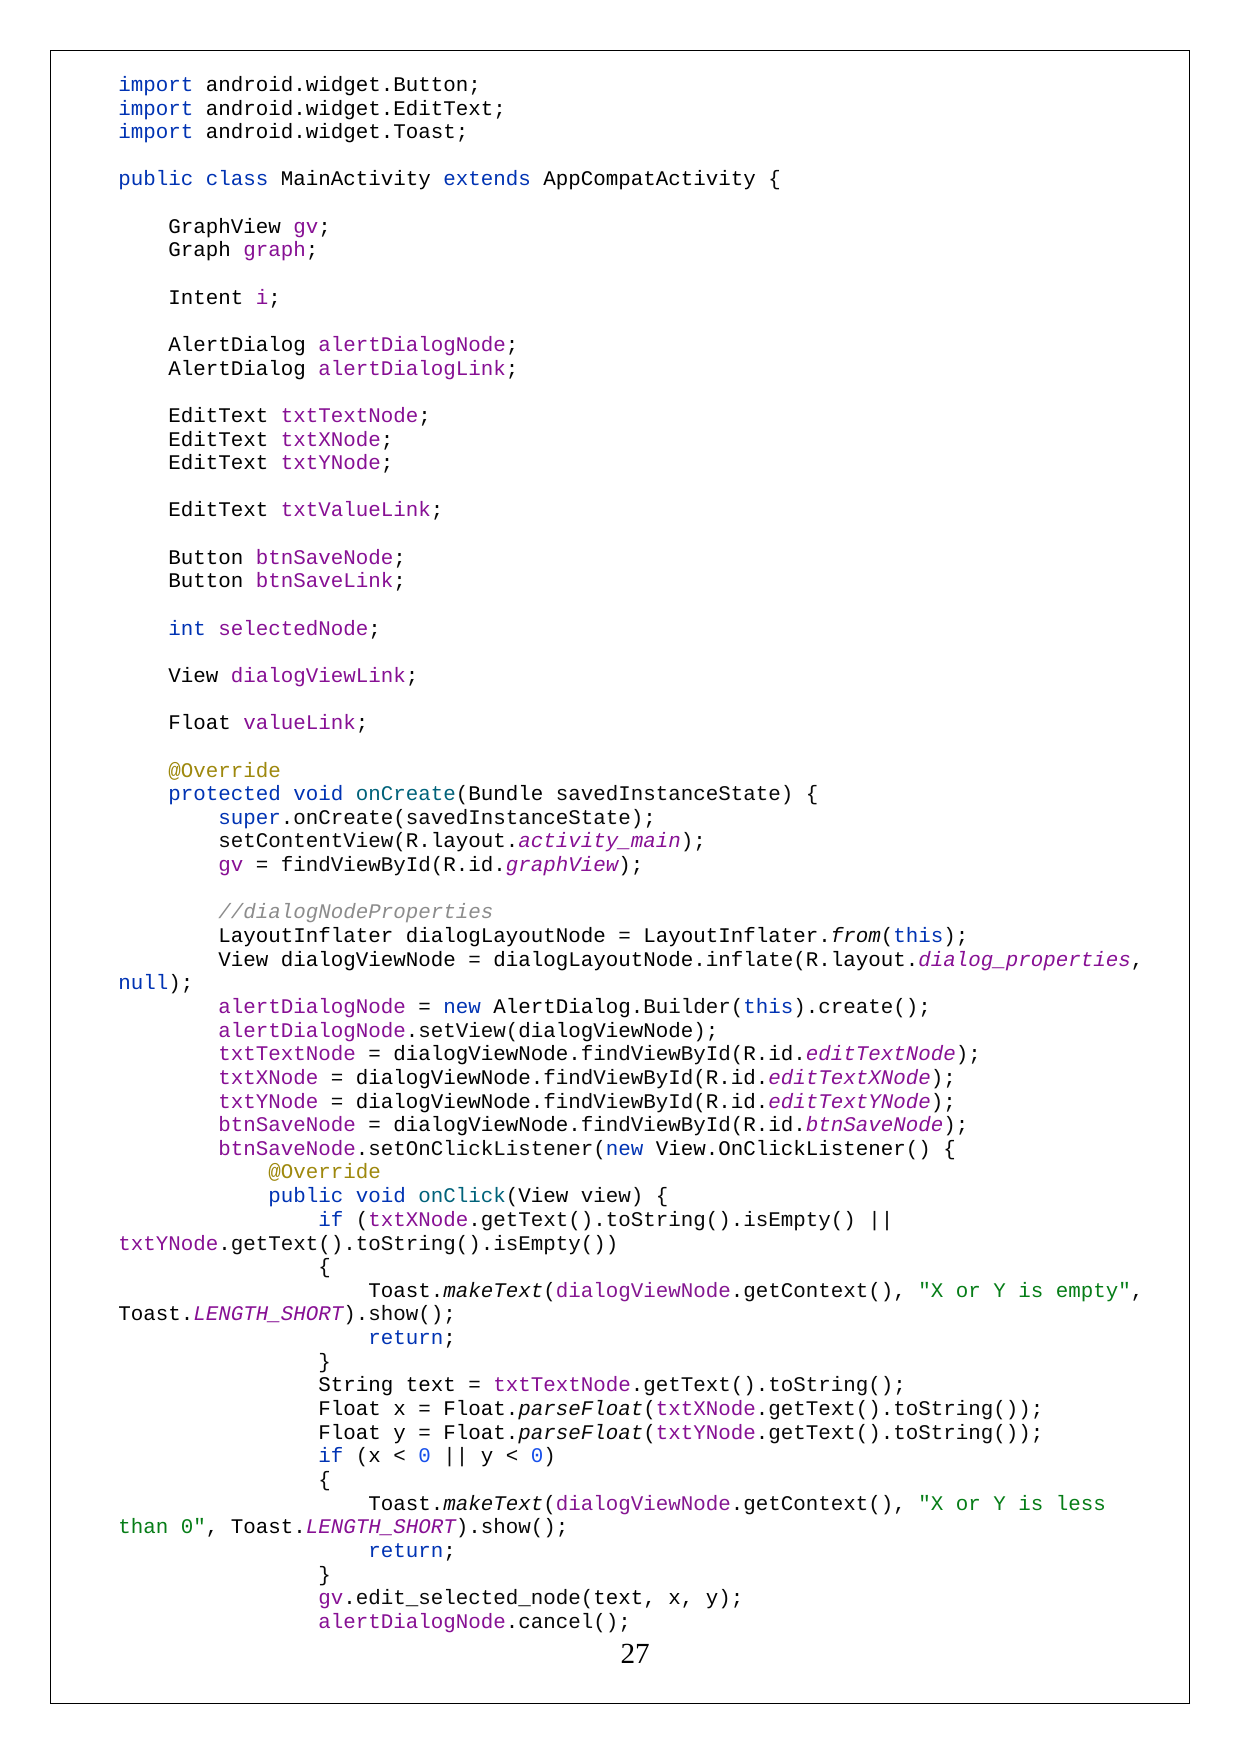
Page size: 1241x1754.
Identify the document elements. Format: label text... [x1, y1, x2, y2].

text import android.widget.Button; import android.widget.EditText; import android.widget.Toast; public class MainActivity extends AppCompatActivity { GraphView gv; Graph graph; Intent i; AlertDialog alertDialogNode; AlertDialog alertDialogLink; EditText txtTextNode; EditText txtXNode; EditText txtYNode; EditText txtValueLink; Button btnSaveNode; Button btnSaveLink; int selectedNode; View dialogViewLink; Float valueLink; @Override protected void onCreate(Bundle savedInstanceState) { super.onCreate(savedInstanceState); setContentView(R.layout.activity_main); gv = findViewById(R.id.graphView); //dialogNodeProperties LayoutInflater dialogLayoutNode = LayoutInflater.from(this); View dialogViewNode = dialogLayoutNode.inflate(R.layout.dialog_properties, null); alertDialogNode = new AlertDialog.Builder(this).create(); alertDialogNode.setView(dialogViewNode); txtTextNode = dialogViewNode.findViewById(R.id.editTextNode); txtXNode = dialogViewNode.findViewById(R.id.editTextXNode); txtYNode = dialogViewNode.findViewById(R.id.editTextYNode); btnSaveNode = dialogViewNode.findViewById(R.id.btnSaveNode); btnSaveNode.setOnClickListener(new View.OnClickListener() { @Override public void onClick(View view) { if (txtXNode.getText().toString().isEmpty() || txtYNode.getText().toString().isEmpty()) { Toast.makeText(dialogViewNode.getContext(), "X or Y is empty", Toast.LENGTH_SHORT).show(); return; } String text = txtTextNode.getText().toString(); Float x = Float.parseFloat(txtXNode.getText().toString()); Float y = Float.parseFloat(txtYNode.getText().toString()); if (x < 0 || y < 0) { Toast.makeText(dialogViewNode.getContext(), "X or Y is less than 0", Toast.LENGTH_SHORT).show(); return; } gv.edit_selected_node(text, x, y); alertDialogNode.cancel(); [118, 74, 1152, 1634]
